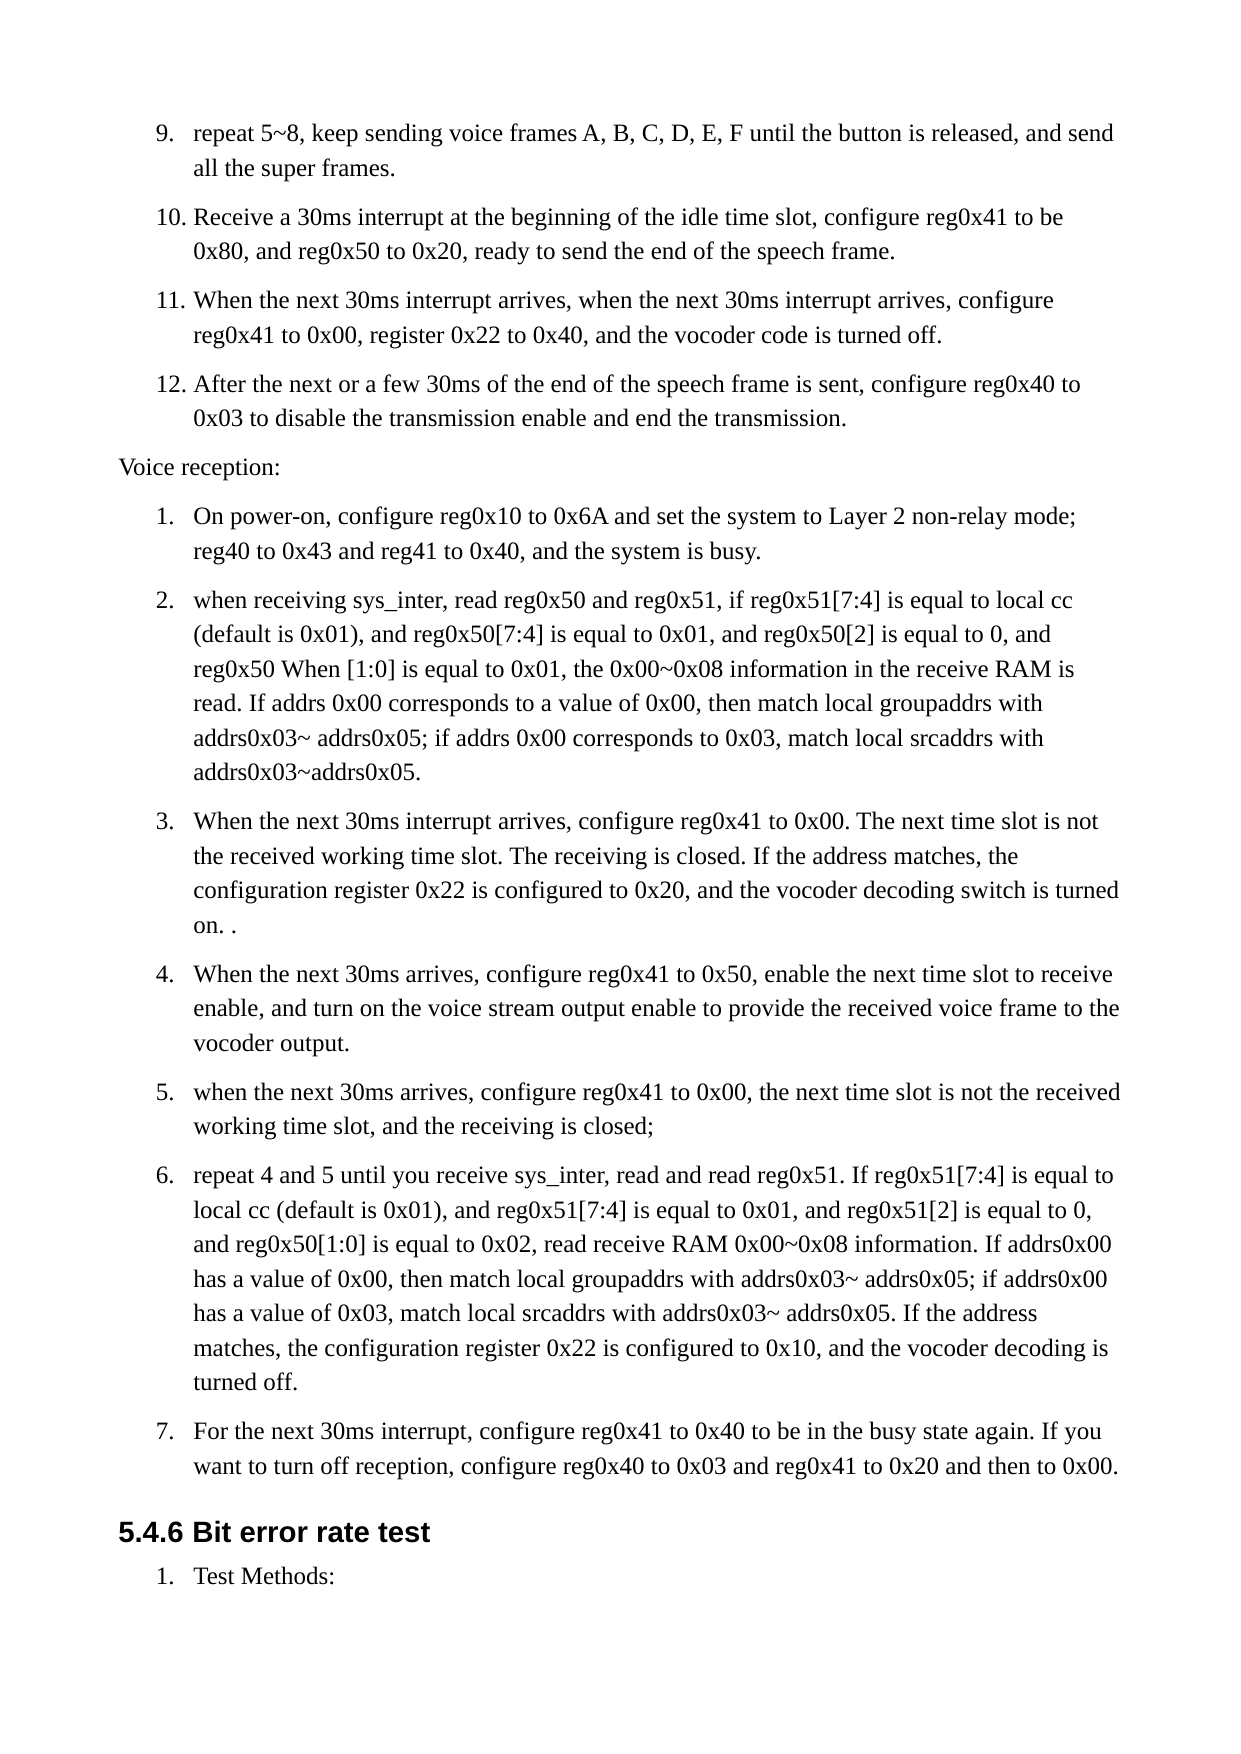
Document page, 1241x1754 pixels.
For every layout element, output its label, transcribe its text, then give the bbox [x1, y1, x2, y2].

list For the next 30ms interrupt, configure reg0x41 to 0x40 to be in the busy state again. If you want to turn off reception, configure reg0x40 to 0x03 and reg0x41 to 0x20 and then to 0x00. [156, 1416, 1122, 1479]
list On power-on, configure reg0x10 to 0x6A and set the system to Layer 2 non-relay mode; reg40 to 0x43 and reg41 to 0x40, and the system is busy. [156, 501, 1122, 564]
list Receive a 30ms interrupt at the beginning of the idle time slot, configure reg0x41 to be 0x80, and reg0x50 to 0x20, ready to send the end of the speech frame. [156, 202, 1122, 265]
text Voice reception: [118, 452, 1122, 481]
subtitle Bit error rate test [118, 1514, 1122, 1548]
list When the next 30ms interrupt arrives, when the next 30ms interrupt arrives, configure reg0x41 to 0x00, register 0x22 to 0x40, and the vocoder code is turned off. [156, 285, 1122, 348]
list when receiving sys_inter, read reg0x50 and reg0x51, if reg0x51[7:4] is equal to local cc (default is 0x01), and reg0x50[7:4] is equal to 0x01, and reg0x50[2] is equal to 0, and reg0x50 When [1:0] is equal to 0x01, the 0x00~0x08 information in the receive RAM is read. If addrs 0x00 corresponds to a value of 0x00, then match local groupaddrs with addrs0x03~ addrs0x05; if addrs 0x00 corresponds to 0x03, match local srcaddrs with addrs0x03~addrs0x05. [156, 585, 1122, 786]
list when the next 30ms arrives, configure reg0x41 to 0x00, the next time slot is not the received working time slot, and the receiving is closed; [156, 1077, 1122, 1140]
list After the next or a few 30ms of the end of the speech frame is sent, configure reg0x40 to 0x03 to disable the transmission enable and end the transmission. [156, 369, 1122, 432]
list When the next 30ms interrupt arrives, configure reg0x41 to 0x00. The next time slot is not the received working time slot. The receiving is closed. If the address matches, the configuration register 0x22 is configured to 0x20, and the vocoder decoding switch is turned on. . [156, 806, 1122, 938]
list Test Methods: [156, 1561, 1122, 1589]
list repeat 4 and 5 until you receive sys_inter, read and read reg0x51. If reg0x51[7:4] is equal to local cc (default is 0x01), and reg0x51[7:4] is equal to 0x01, and reg0x51[2] is equal to 0, and reg0x50[1:0] is equal to 0x02, read receive RAM 0x00~0x08 information. If addrs0x00 has a value of 0x00, then match local groupaddrs with addrs0x03~ addrs0x05; if addrs0x00 has a value of 0x03, match local srcaddrs with addrs0x03~ addrs0x05. If the address matches, the configuration register 0x22 is configured to 0x10, and the vocoder decoding is turned off. [156, 1160, 1122, 1396]
list When the next 30ms arrives, configure reg0x41 to 0x50, enable the next time slot to receive enable, and turn on the voice stream output enable to provide the received voice frame to the vocoder output. [156, 959, 1122, 1057]
list repeat 5~8, keep sending voice frames A, B, C, D, E, F until the button is released, and send all the super frames. [156, 118, 1122, 181]
